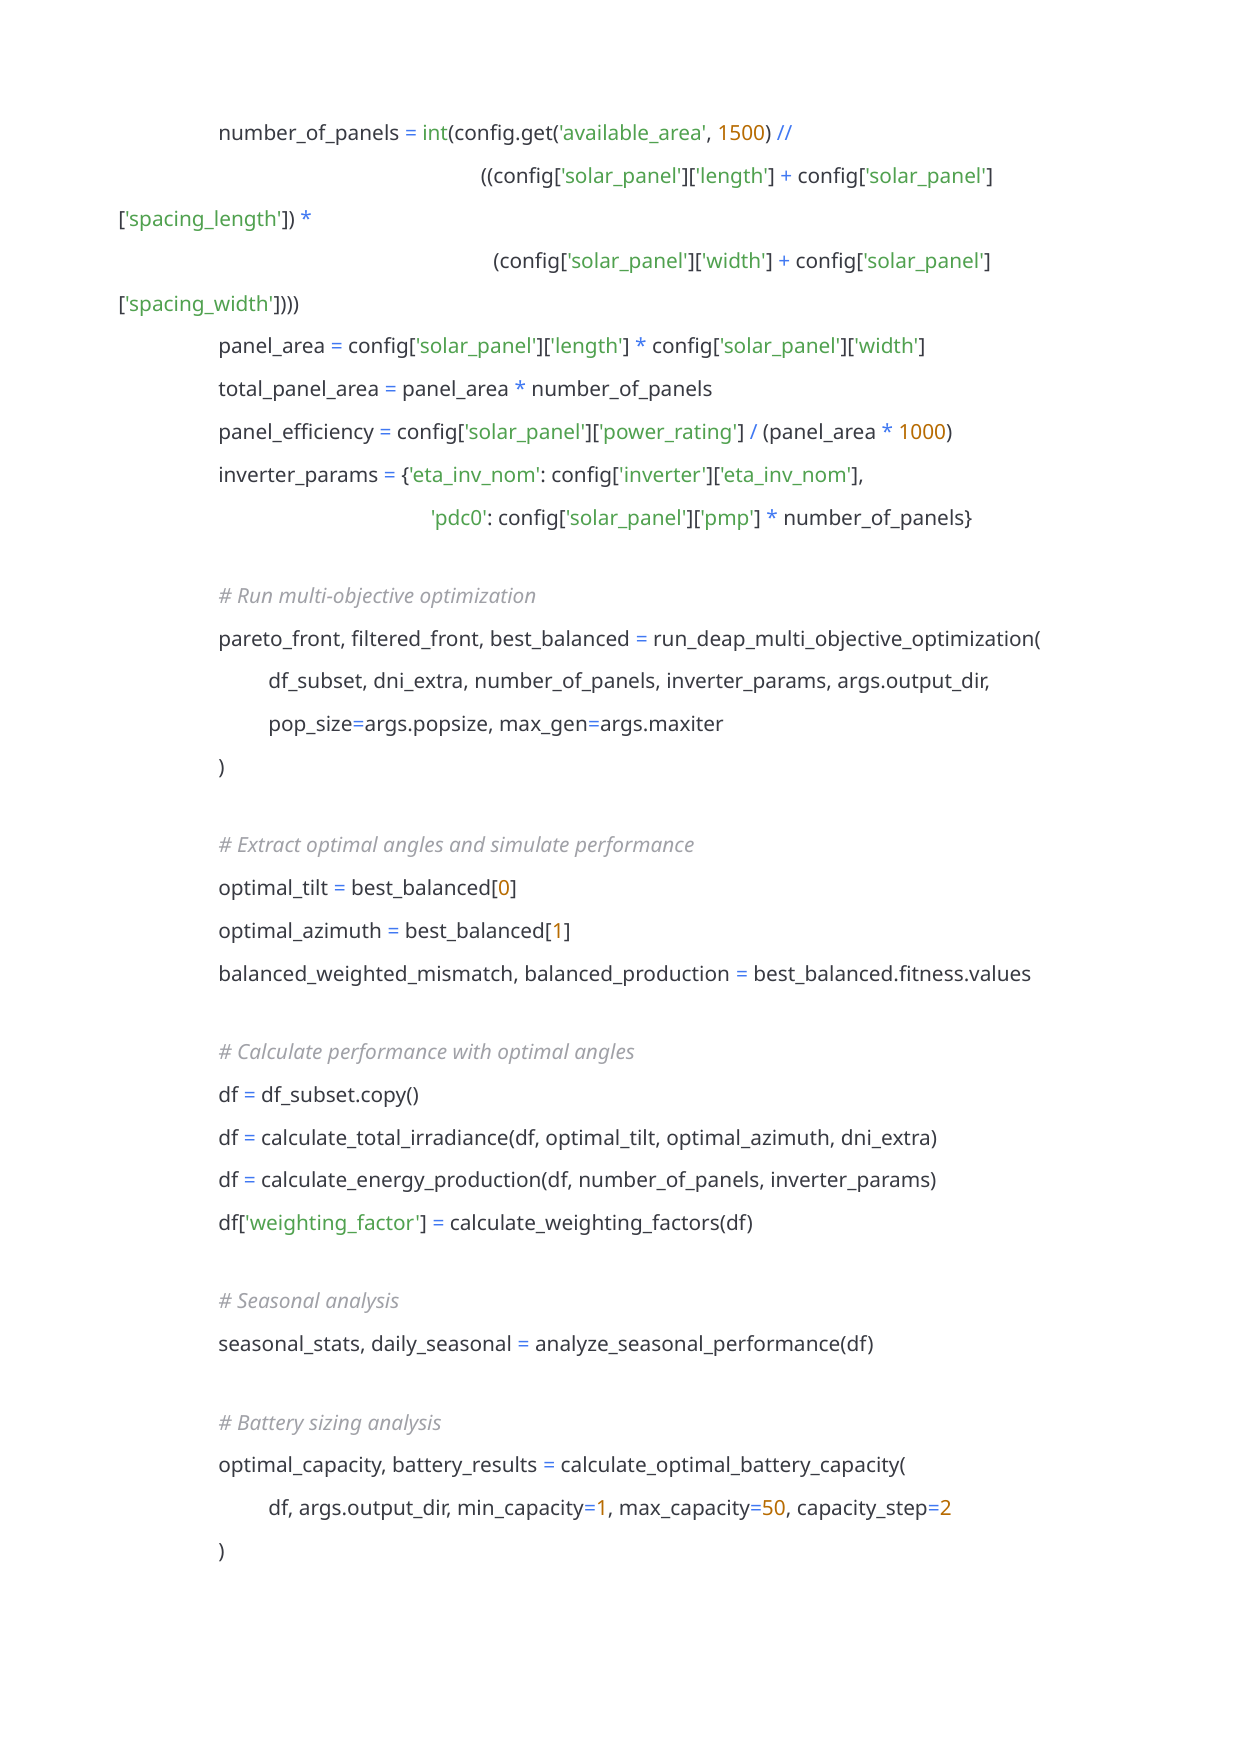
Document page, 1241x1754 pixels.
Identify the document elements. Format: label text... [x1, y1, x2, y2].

text panel_efficiency = config['solar_panel']['power_rating'] / (panel_area * 1000) [118, 417, 1122, 446]
text panel_area = config['solar_panel']['length'] * config['solar_panel']['width'] [118, 332, 1122, 360]
text inverter_params = {'eta_inv_nom': config['inverter']['eta_inv_nom'], [118, 460, 1122, 488]
text # Battery sizing analysis [118, 1408, 1122, 1436]
text # Extract optimal angles and simulate performance [118, 831, 1122, 859]
text df, args.output_dir, min_capacity=1, max_capacity=50, capacity_step=2 [118, 1493, 1122, 1522]
text seasonal_stats, daily_seasonal = analyze_seasonal_performance(df) [118, 1329, 1122, 1358]
text df = df_subset.copy() [118, 1080, 1122, 1108]
text optimal_tilt = best_balanced[0] [118, 873, 1122, 902]
text # Seasonal analysis [118, 1287, 1122, 1315]
text optimal_azimuth = best_balanced[1] [118, 916, 1122, 945]
text df = calculate_energy_production(df, number_of_panels, inverter_params) [118, 1166, 1122, 1194]
text total_panel_area = panel_area * number_of_panels [118, 374, 1122, 403]
text 'pdc0': config['solar_panel']['pmp'] * number_of_panels} [118, 503, 1122, 531]
text pop_size=args.popsize, max_gen=args.maxiter [118, 709, 1122, 738]
text df_subset, dni_extra, number_of_panels, inverter_params, args.output_dir, [118, 667, 1122, 695]
text df = calculate_total_irradiance(df, optimal_tilt, optimal_azimuth, dni_extra) [118, 1123, 1122, 1151]
text optimal_capacity, battery_results = calculate_optimal_battery_capacity( [118, 1451, 1122, 1479]
text pareto_front, filtered_front, best_balanced = run_deap_multi_objective_optimization( [118, 624, 1122, 652]
text number_of_panels = int(config.get('available_area', 1500) // [118, 118, 1122, 147]
text # Run multi-objective optimization [118, 581, 1122, 609]
text balanced_weighted_mismatch, balanced_production = best_balanced.fitness.values [118, 959, 1122, 987]
text ((config['solar_panel']['length'] + config['solar_panel']['spacing_length']) * [118, 161, 1122, 232]
text ) [118, 752, 1122, 781]
text # Calculate performance with optimal angles [118, 1037, 1122, 1066]
text df['weighting_factor'] = calculate_weighting_factors(df) [118, 1208, 1122, 1237]
text (config['solar_panel']['width'] + config['solar_panel']['spacing_width']))) [118, 246, 1122, 317]
text ) [118, 1536, 1122, 1565]
